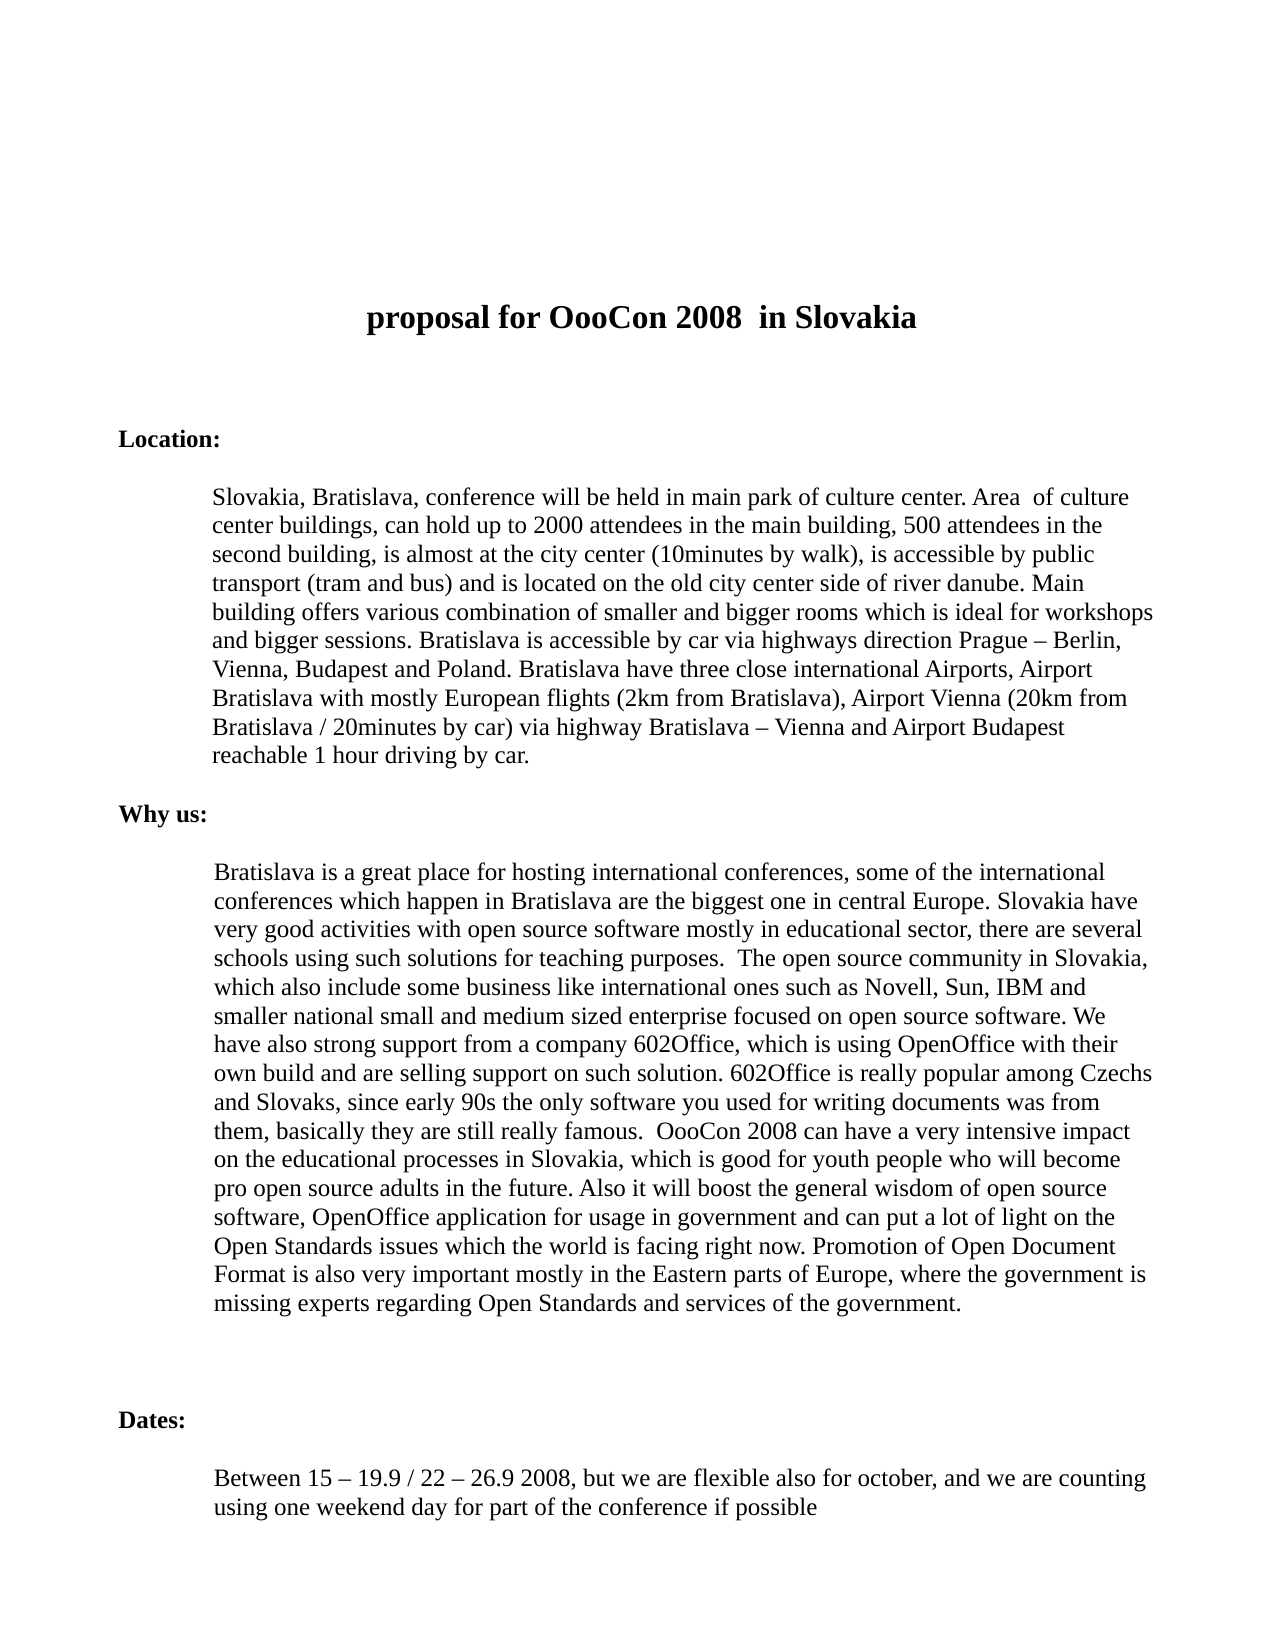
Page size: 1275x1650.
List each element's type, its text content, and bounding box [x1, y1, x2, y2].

text Bratislava is a great place for hosting international conferences, some of the international conferences which happen in Bratislava are the biggest one in central Europe. Slovakia have very good activities with open source software mostly in educational sector, there are several schools using such solutions for teaching purposes. The open source community in Slovakia, which also include some business like international ones such as Novell, Sun, IBM and smaller national small and medium sized enterprise focused on open source software. We have also strong support from a company 602Office, which is using OpenOffice with their own build and are selling support on such solution. 602Office is really popular among Czechs and Slovaks, since early 90s the only software you used for writing documents was from them, basically they are still really famous. OooCon 2008 can have a very intensive impact on the educational processes in Slovakia, which is good for youth people who will become pro open source adults in the future. Also it will boost the general wisdom of open source software, OpenOffice application for usage in government and can put a lot of light on the Open Standards issues which the world is facing right now. Promotion of Open Document Format is also very important mostly in the Eastern parts of Europe, where the government is missing experts regarding Open Standards and services of the government. [213, 857, 1157, 1317]
text Slovakia, Bratislava, conference will be held in main park of culture center. Area of culture center buildings, can hold up to 2000 attendees in the main building, 500 attendees in the second building, is almost at the city center (10minutes by walk), is accessible by public transport (tram and bus) and is located on the old city center side of river danube. Main building offers various combination of smaller and bigger rooms which is ideal for workshops and bigger sessions. Bratislava is accessible by car via highways direction Prague – Berlin, Vienna, Budapest and Poland. Bratislava have three close international Airports, Airport Bratislava with mostly European flights (2km from Bratislava), Airport Vienna (20km from Bratislava / 20minutes by car) via highway Bratislava – Vienna and Airport Budapest reachable 1 hour driving by car. [212, 482, 1157, 769]
text proposal for OooCon 2008 in Slovakia [118, 298, 1157, 336]
text Between 15 – 19.9 / 22 – 26.9 2008, but we are flexible also for october, and we are counting using one weekend day for part of the conference if possible [213, 1463, 1157, 1521]
text Location: [118, 424, 1157, 452]
text Why us: [118, 799, 1157, 828]
text Dates: [118, 1405, 1157, 1433]
